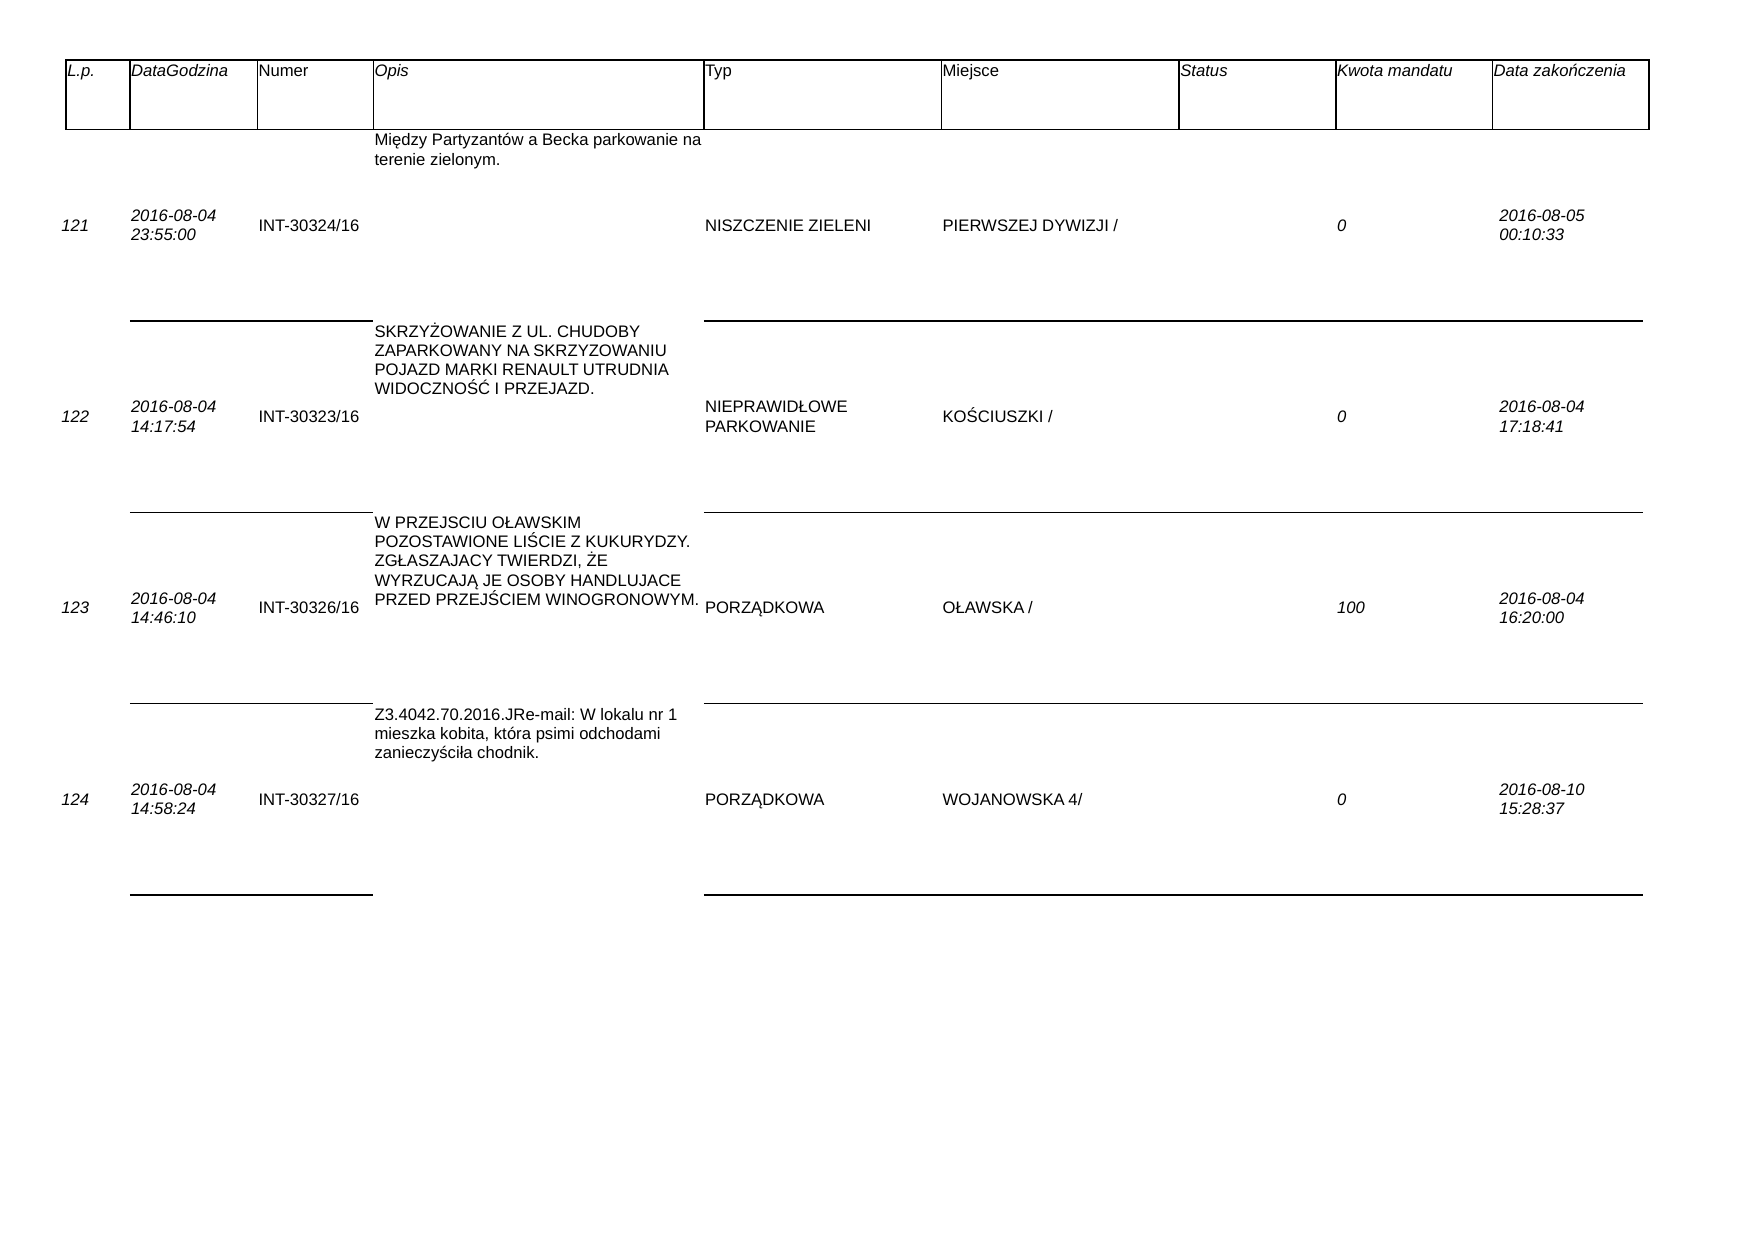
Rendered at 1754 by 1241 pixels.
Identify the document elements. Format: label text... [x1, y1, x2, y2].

table_cell [1643, 703, 1649, 894]
table_cell [611, 894, 704, 900]
table_cell [1342, 896, 1353, 900]
table_cell 121 [60, 129, 130, 320]
table_cell [1179, 704, 1336, 894]
table_cell NISZCZENIE ZIELENI [704, 130, 941, 320]
table_cell 0 [1336, 322, 1498, 511]
table_cell 2016-08-10 15:28:37 [1498, 704, 1643, 894]
table_cell 2016-08-04 17:18:41 [1498, 322, 1643, 511]
table_header Numer [258, 61, 373, 129]
table_cell KOŚCIUSZKI / [941, 322, 1179, 511]
table_cell 2016-08-04 14:46:10 [130, 513, 257, 703]
table_cell 0 [1336, 704, 1498, 894]
table_cell [1179, 322, 1336, 511]
table_cell [1498, 896, 1643, 900]
table_cell [1179, 513, 1336, 703]
table_header Miejsce [942, 61, 1178, 129]
table_cell INT-30324/16 [257, 130, 373, 320]
table_cell Między Partyzantów a Becka parkowanie na terenie zielonym. [373, 130, 704, 320]
table_header [60, 59, 65, 129]
table_cell NIEPRAWIDŁOWE PARKOWANIE [704, 322, 941, 511]
table_cell 2016-08-04 23:55:00 [130, 130, 257, 320]
table_cell [704, 896, 941, 900]
table_cell [1353, 896, 1492, 900]
table_cell [66, 894, 130, 900]
table_cell PORZĄDKOWA [704, 704, 941, 894]
table_cell 124 [60, 703, 130, 894]
table_cell [1179, 896, 1336, 900]
table_cell [373, 894, 611, 900]
table_cell 0 [1336, 130, 1498, 320]
table_cell OŁAWSKA / [941, 513, 1179, 703]
table_cell INT-30327/16 [257, 704, 373, 894]
table_cell [327, 896, 373, 900]
table_cell W PRZEJSCIU OŁAWSKIM POZOSTAWIONE LIŚCIE Z KUKURYDZY. ZGŁASZAJACY TWIERDZI, ŻE WYRZUCAJĄ JE OSOBY HANDLUJACE PRZED PRZEJŚCIEM WINOGRONOWYM. [373, 511, 704, 703]
table_cell 100 [1336, 513, 1498, 703]
table_header Data zakończenia [1493, 61, 1648, 129]
table_header Status [1180, 61, 1335, 129]
table_cell [257, 896, 327, 900]
table_cell [130, 896, 257, 900]
table_cell WOJANOWSKA 4/ [941, 704, 1179, 894]
table_cell 123 [60, 511, 130, 703]
table_cell 2016-08-04 14:58:24 [130, 704, 257, 894]
table_cell INT-30323/16 [257, 322, 373, 511]
table_cell 2016-08-04 16:20:00 [1498, 513, 1643, 703]
table_cell PIERWSZEJ DYWIZJI / [941, 130, 1179, 320]
table_header Typ [705, 61, 941, 129]
table_cell INT-30326/16 [257, 513, 373, 703]
table_cell [1643, 130, 1649, 320]
table_cell [1643, 320, 1649, 511]
table_cell SKRZYŻOWANIE Z UL. CHUDOBY ZAPARKOWANY NA SKRZYZOWANIU POJAZD MARKI RENAULT UTRUDNIA WIDOCZNOŚĆ I PRZEJAZD. [373, 320, 704, 511]
table_header L.p. [67, 61, 129, 129]
table_cell Z3.4042.70.2016.JRe-mail: W lokalu nr 1 mieszka kobita, która psimi odchodami zanieczyściła chodnik. [373, 703, 704, 894]
table_cell [941, 896, 1179, 900]
table_header DataGodzina [131, 61, 257, 129]
table_cell 2016-08-04 14:17:54 [130, 322, 257, 511]
table_cell [1179, 130, 1336, 320]
table_cell 2016-08-05 00:10:33 [1498, 130, 1643, 320]
table_cell 122 [60, 320, 130, 511]
table_cell PORZĄDKOWA [704, 513, 941, 703]
table_header Opis [374, 61, 703, 129]
table_header Kwota mandatu [1337, 61, 1492, 129]
table_cell [1643, 511, 1649, 703]
